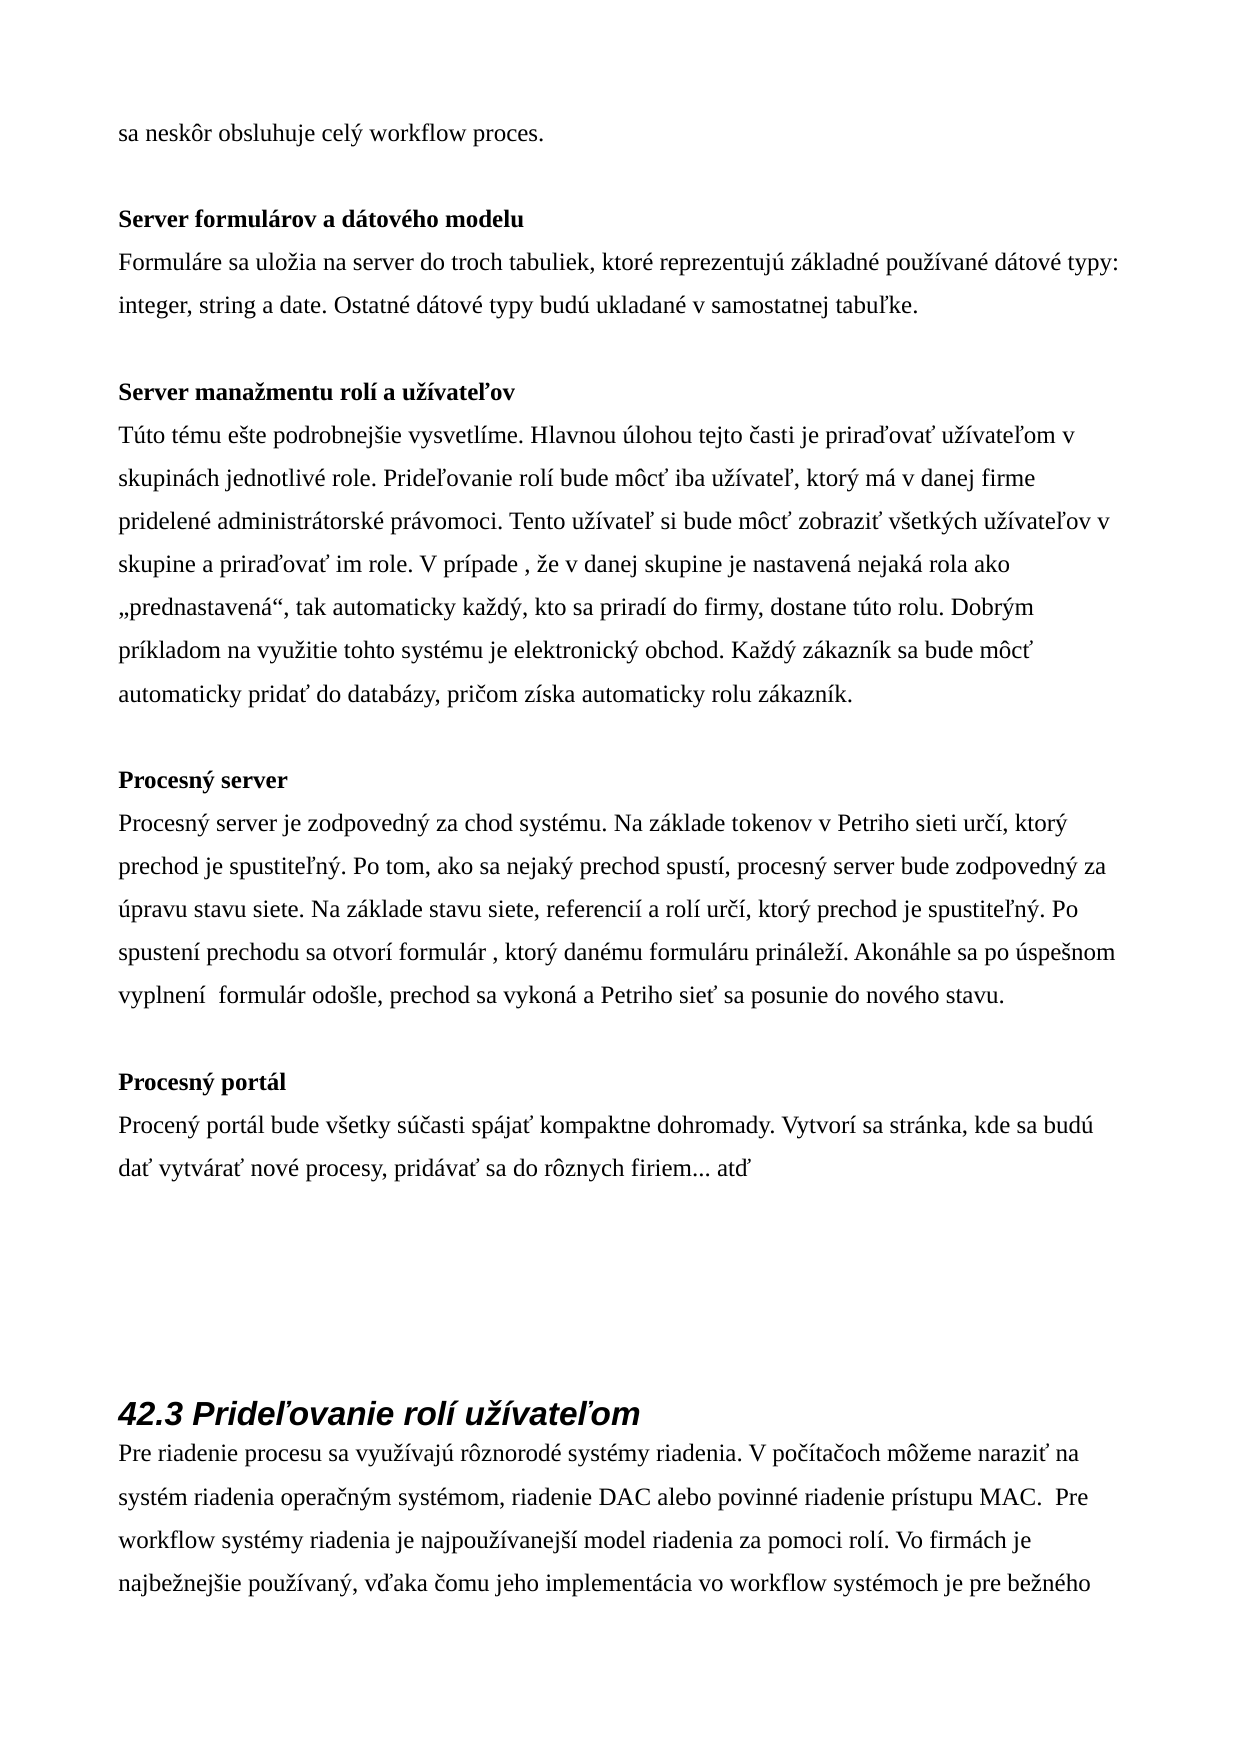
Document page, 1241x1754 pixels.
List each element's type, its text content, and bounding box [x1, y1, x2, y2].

text Procený portál bude všetky súčasti spájať kompaktne dohromady. Vytvorí sa stránka, kde sa budú dať vytvárať nové procesy, pridávať sa do rôznych firiem... atď [118, 1110, 1122, 1182]
subtitle 2.3 Prideľovanie rolí užívateľom [118, 1394, 1122, 1432]
text Server manažmentu rolí a užívateľov [118, 377, 1122, 406]
text sa neskôr obsluhuje celý workflow proces. [118, 118, 1122, 147]
text Procesný portál [118, 1067, 1122, 1096]
text Formuláre sa uložia na server do troch tabuliek, ktoré reprezentujú základné používané dátové typy: integer, string a date. Ostatné dátové typy budú ukladané v samostatnej tabuľke. [118, 247, 1122, 319]
text Pre riadenie procesu sa využívajú rôznorodé systémy riadenia. V počítačoch môžeme naraziť na systém riadenia operačným systémom, riadenie DAC alebo povinné riadenie prístupu MAC. Pre workflow systémy riadenia je najpoužívanejší model riadenia za pomoci rolí. Vo firmách je najbežnejšie používaný, vďaka čomu jeho implementácia vo workflow systémoch je pre bežného [118, 1438, 1122, 1597]
text Server formulárov a dátového modelu [118, 204, 1122, 233]
text Procesný server je zodpovedný za chod systému. Na základe tokenov v Petriho sieti určí, ktorý prechod je spustiteľný. Po tom, ako sa nejaký prechod spustí, procesný server bude zodpovedný za úpravu stavu siete. Na základe stavu siete, referencií a rolí určí, ktorý prechod je spustiteľný. Po spustení prechodu sa otvorí formulár , ktorý danému formuláru prináleží. Akonáhle sa po úspešnom vyplnení formulár odošle, prechod sa vykoná a Petriho sieť sa posunie do nového stavu. [118, 808, 1122, 1009]
text Procesný server [118, 765, 1122, 794]
text Túto tému ešte podrobnejšie vysvetlíme. Hlavnou úlohou tejto časti je priraďovať užívateľom v skupinách jednotlivé role. Prideľovanie rolí bude môcť iba užívateľ, ktorý má v danej firme pridelené administrátorské právomoci. Tento užívateľ si bude môcť zobraziť všetkých užívateľov v skupine a priraďovať im role. V prípade , že v danej skupine je nastavená nejaká rola ako „prednastavená“, tak automaticky každý, kto sa priradí do firmy, dostane túto rolu. Dobrým príkladom na využitie tohto systému je elektronický obchod. Každý zákazník sa bude môcť automaticky pridať do databázy, pričom získa automaticky rolu zákazník. [118, 420, 1122, 707]
